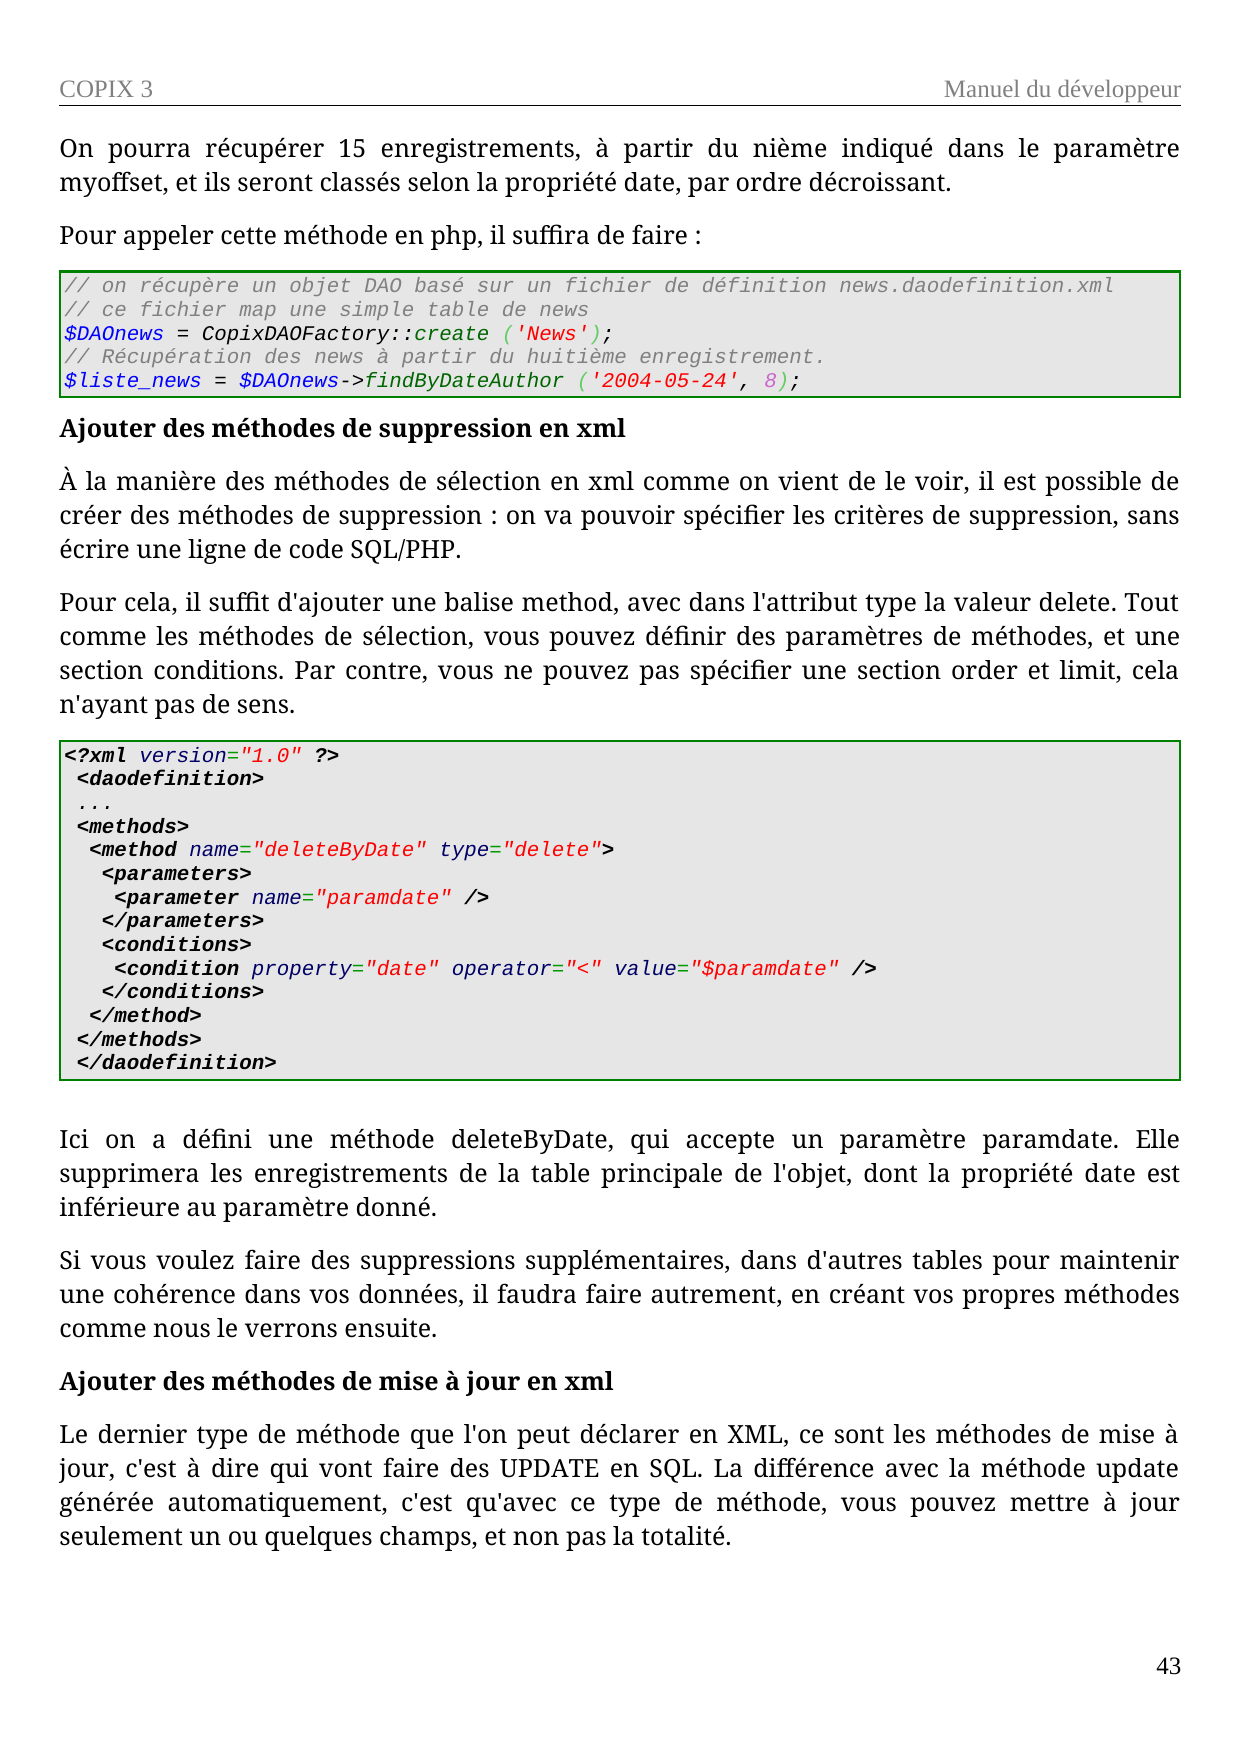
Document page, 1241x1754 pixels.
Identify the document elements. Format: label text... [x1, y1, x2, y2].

text <method name="deleteByDate" type="delete"> [61, 834, 1179, 858]
text </daodefinition> [61, 1047, 1179, 1079]
text // ce fichier map une simple table de news [61, 294, 1179, 318]
text Pour cela, il suffit d'ajouter une balise method, avec dans l'attribut type la valeur delete. Tout comme les méthodes de sélection, vous pouvez définir des paramètres de méthodes, et une section conditions. Par contre, vous ne pouvez pas spécifier une section order et limit, cela n'ayant pas de sens. [59, 585, 1181, 721]
text </methods> [61, 1023, 1179, 1047]
text $DAOnews = CopixDAOFactory::create ('News'); [61, 318, 1179, 341]
text </parameters> [61, 905, 1179, 929]
text Ajouter des méthodes de suppression en xml [59, 411, 1181, 445]
text </conditions> [61, 976, 1179, 1000]
text ... [61, 787, 1179, 811]
text On pourra récupérer 15 enregistrements, à partir du nième indiqué dans le paramètre myoffset, et ils seront classés selon la propriété date, par ordre décroissant. [59, 131, 1181, 199]
text <?xml version="1.0" ?> [61, 742, 1179, 763]
text <daodefinition> [61, 763, 1179, 787]
text </method> [61, 1000, 1179, 1023]
text <parameters> [61, 858, 1179, 882]
text <parameter name="paramdate" /> [61, 882, 1179, 905]
text <condition property="date" operator="<" value="$paramdate" /> [61, 953, 1179, 976]
text // Récupération des news à partir du huitième enregistrement. [61, 341, 1179, 365]
text À la manière des méthodes de sélection en xml comme on vient de le voir, il est possible de créer des méthodes de suppression : on va pouvoir spécifier les critères de suppression, sans écrire une ligne de code SQL/PHP. [59, 464, 1181, 566]
text // on récupère un objet DAO basé sur un fichier de définition news.daodefinition.xml [61, 273, 1179, 294]
text <methods> [61, 811, 1179, 834]
text Le dernier type de méthode que l'on peut déclarer en XML, ce sont les méthodes de mise à jour, c'est à dire qui vont faire des UPDATE en SQL. La différence avec la méthode update générée automatiquement, c'est qu'avec ce type de méthode, vous pouvez mettre à jour seulement un ou quelques champs, et non pas la totalité. [59, 1416, 1181, 1553]
text Ajouter des méthodes de mise à jour en xml [59, 1363, 1181, 1398]
text $liste_news = $DAOnews->findByDateAuthor ('2004-05-24', 8); [61, 365, 1179, 396]
text Pour appeler cette méthode en php, il suffira de faire : [59, 217, 1181, 252]
text Si vous voulez faire des suppressions supplémentaires, dans d'autres tables pour maintenir une cohérence dans vos données, il faudra faire autrement, en créant vos propres méthodes comme nous le verrons ensuite. [59, 1243, 1181, 1345]
text <conditions> [61, 929, 1179, 953]
text Ici on a défini une méthode deleteByDate, qui accepte un paramètre paramdate. Elle supprimera les enregistrements de la table principale de l'objet, dont la propriété date est inférieure au paramètre donné. [59, 1122, 1181, 1224]
